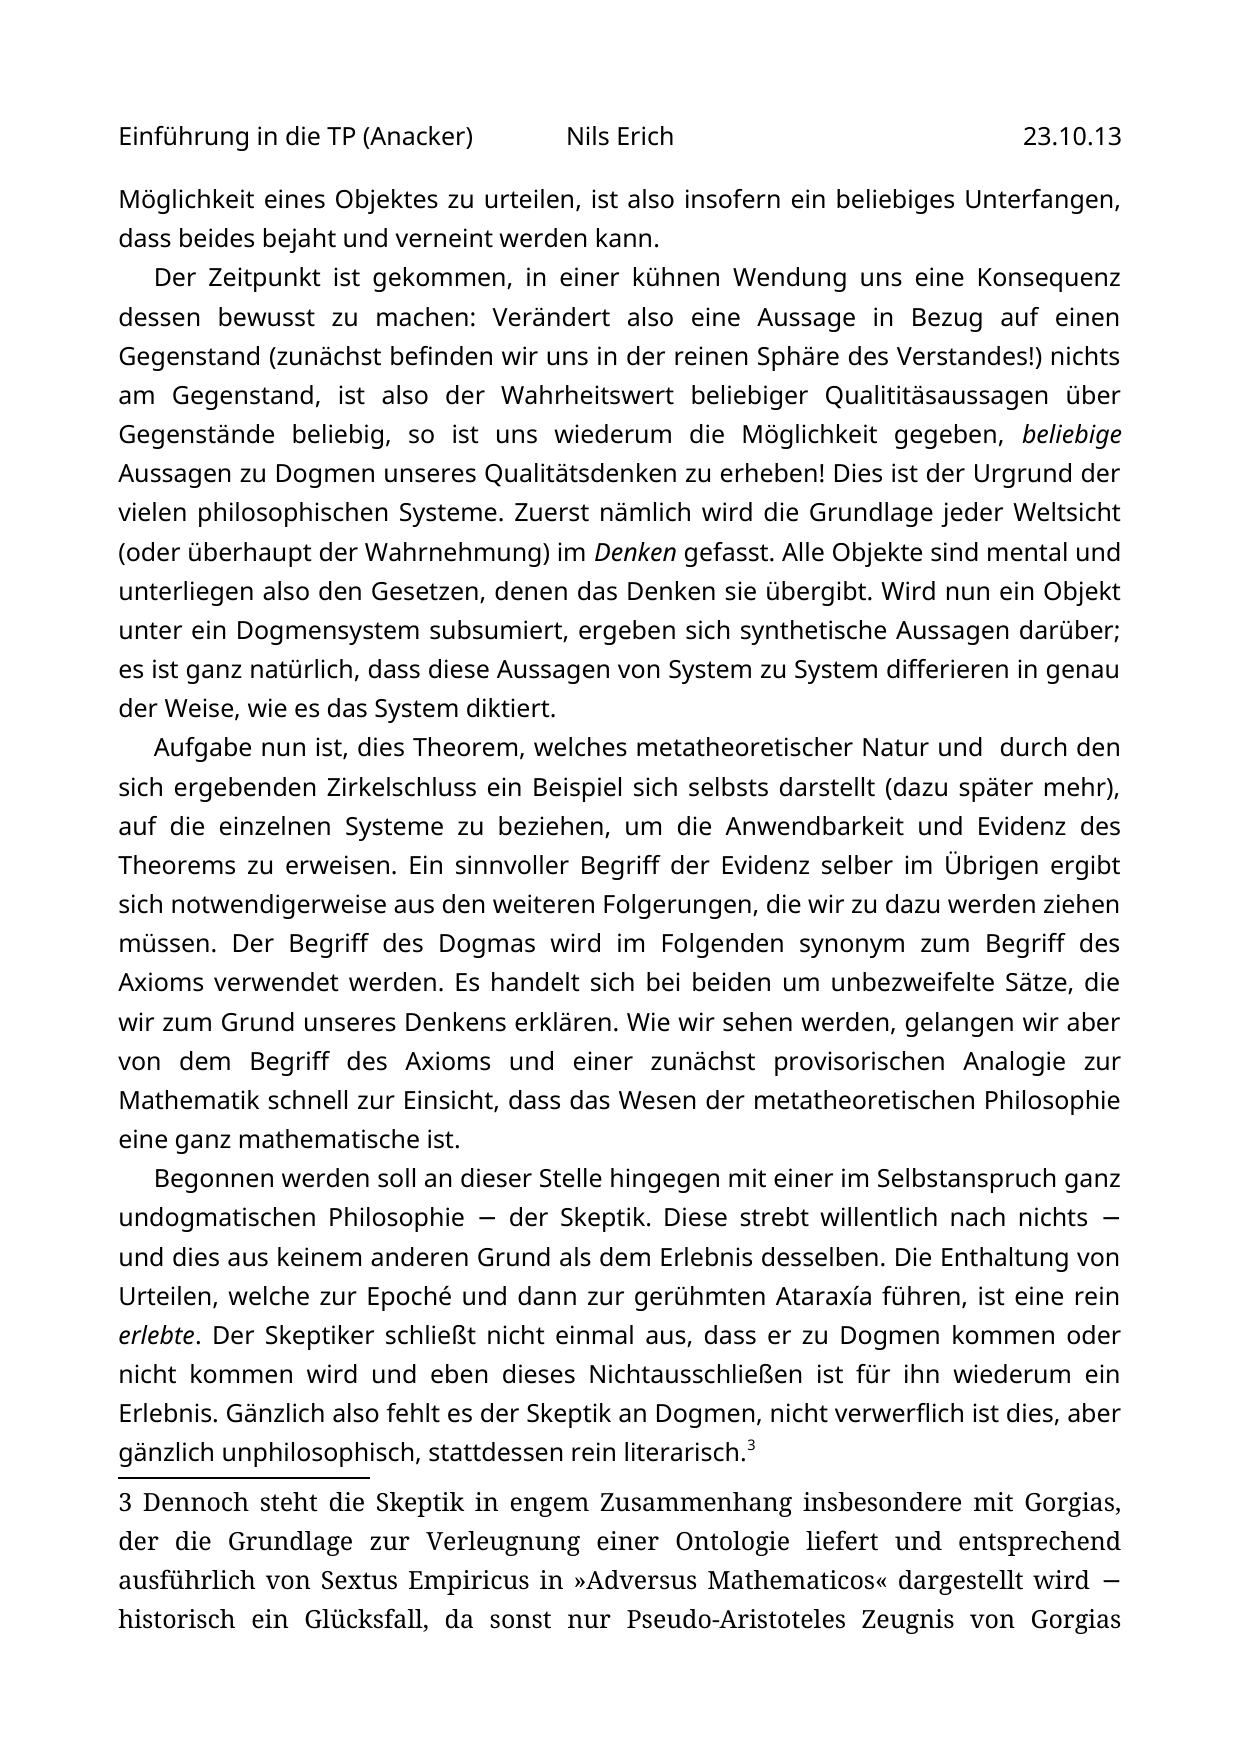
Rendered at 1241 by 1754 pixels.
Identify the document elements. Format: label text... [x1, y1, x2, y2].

text Dennoch steht die Skeptik in engem Zusammenhang insbesondere mit Gorgias, der die Grundlage zur Verleugnung einer Ontologie liefert und entsprechend ausführlich von Sextus Empiricus in »Adversus Mathematicos« dargestellt wird − historisch ein Glücksfall, da sonst nur Pseudo-Aristoteles Zeugnis von Gorgias [118, 1484, 1122, 1636]
text Der Zeitpunkt ist gekommen, in einer kühnen Wendung uns eine Konsequenz dessen bewusst zu machen: Verändert also eine Aussage in Bezug auf einen Gegenstand (zunächst befinden wir uns in der reinen Sphäre des Verstandes!) nichts am Gegenstand, ist also der Wahrheitswert beliebiger Qualititäsaussagen über Gegenstände beliebig, so ist uns wiederum die Möglichkeit gegeben, beliebige Aussagen zu Dogmen unseres Qualitätsdenken zu erheben! Dies ist der Urgrund der vielen philosophischen Systeme. Zuerst nämlich wird die Grundlage jeder Weltsicht (oder überhaupt der Wahrnehmung) im Denken gefasst. Alle Objekte sind mental und unterliegen also den Gesetzen, denen das Denken sie übergibt. Wird nun ein Objekt unter ein Dogmensystem subsumiert, ergeben sich synthetische Aussagen darüber; es ist ganz natürlich, dass diese Aussagen von System zu System differieren in genau der Weise, wie es das System diktiert. [118, 260, 1122, 725]
text Möglichkeit eines Objektes zu urteilen, ist also insofern ein beliebiges Unterfangen, dass beides bejaht und verneint werden kann. [118, 182, 1122, 255]
text Begonnen werden soll an dieser Stelle hingegen mit einer im Selbstanspruch ganz undogmatischen Philosophie − der Skeptik. Diese strebt willentlich nach nichts − und dies aus keinem anderen Grund als dem Erlebnis desselben. Die Enthaltung von Urteilen, welche zur Epoché und dann zur gerühmten Ataraxía führen, ist eine rein erlebte. Der Skeptiker schließt nicht einmal aus, dass er zu Dogmen kommen oder nicht kommen wird und eben dieses Nichtausschließen ist für ihn wiederum ein Erlebnis. Gänzlich also fehlt es der Skeptik an Dogmen, nicht verwerflich ist dies, aber gänzlich unphilosophisch, stattdessen rein literarisch. [118, 1161, 1122, 1469]
text Aufgabe nun ist, dies Theorem, welches metatheoretischer Natur und durch den sich ergebenden Zirkelschluss ein Beispiel sich selbsts darstellt (dazu später mehr), auf die einzelnen Systeme zu beziehen, um die Anwendbarkeit und Evidenz des Theorems zu erweisen. Ein sinnvoller Begriff der Evidenz selber im Übrigen ergibt sich notwendigerweise aus den weiteren Folgerungen, die wir zu dazu werden ziehen müssen. Der Begriff des Dogmas wird im Folgenden synonym zum Begriff des Axioms verwendet werden. Es handelt sich bei beiden um unbezweifelte Sätze, die wir zum Grund unseres Denkens erklären. Wie wir sehen werden, gelangen wir aber von dem Begriff des Axioms und einer zunächst provisorischen Analogie zur Mathematik schnell zur Einsicht, dass das Wesen der metatheoretischen Philosophie eine ganz mathematische ist. [118, 730, 1122, 1156]
